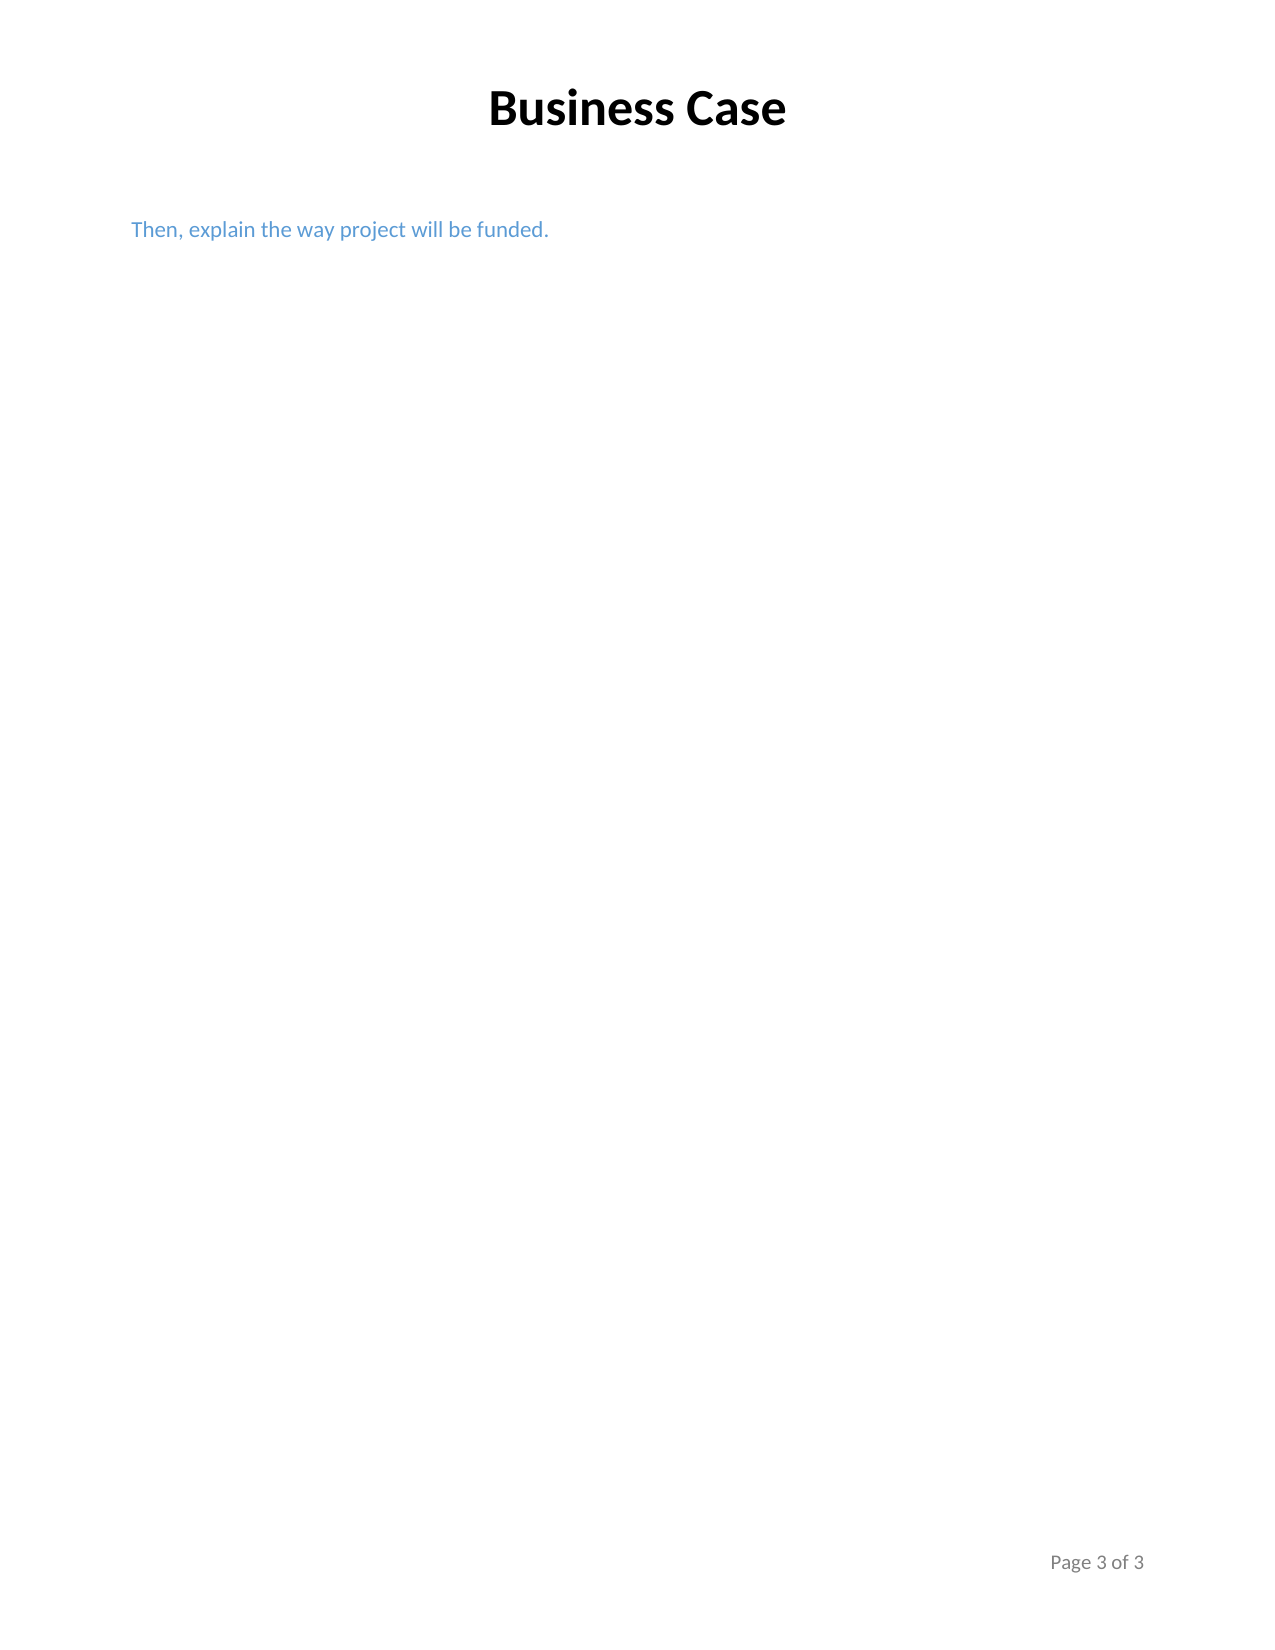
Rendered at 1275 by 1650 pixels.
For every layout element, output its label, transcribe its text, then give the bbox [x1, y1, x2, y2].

text Then, explain the way project will be funded. [131, 216, 1144, 244]
